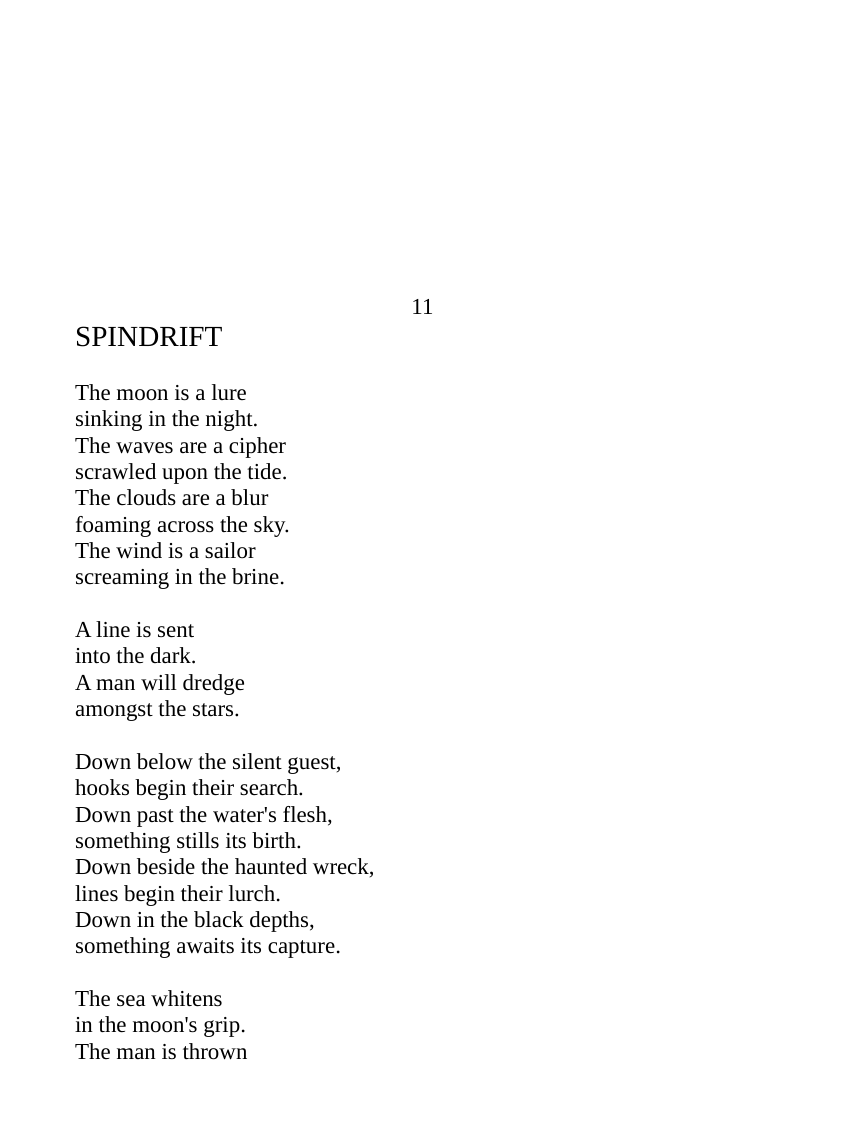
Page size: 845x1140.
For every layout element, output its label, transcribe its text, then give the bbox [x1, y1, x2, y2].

text lines begin their lurch. [75, 880, 769, 906]
text SPINDRIFT [75, 319, 769, 353]
text Down past the water's flesh, [75, 801, 769, 827]
text Down below the silent guest, [75, 748, 769, 774]
text foaming across the sky. [75, 511, 769, 537]
text 11 [75, 293, 769, 319]
text in the moon's grip. [75, 1011, 769, 1038]
text The man is thrown [75, 1038, 769, 1064]
text A line is sent [75, 616, 769, 642]
text scrawled upon the tide. [75, 458, 769, 484]
text The clouds are a blur [75, 484, 769, 511]
text screaming in the brine. [75, 563, 769, 590]
text something awaits its capture. [75, 932, 769, 959]
text something stills its birth. [75, 827, 769, 853]
text A man will dredge [75, 669, 769, 695]
text The sea whitens [75, 985, 769, 1011]
text The moon is a lure [75, 379, 769, 405]
text The waves are a cipher [75, 432, 769, 458]
text amongst the stars. [75, 695, 769, 722]
text Down in the black depths, [75, 906, 769, 932]
text Down beside the haunted wreck, [75, 853, 769, 880]
text hooks begin their search. [75, 774, 769, 801]
text into the dark. [75, 642, 769, 669]
text sinking in the night. [75, 405, 769, 432]
text The wind is a sailor [75, 537, 769, 563]
